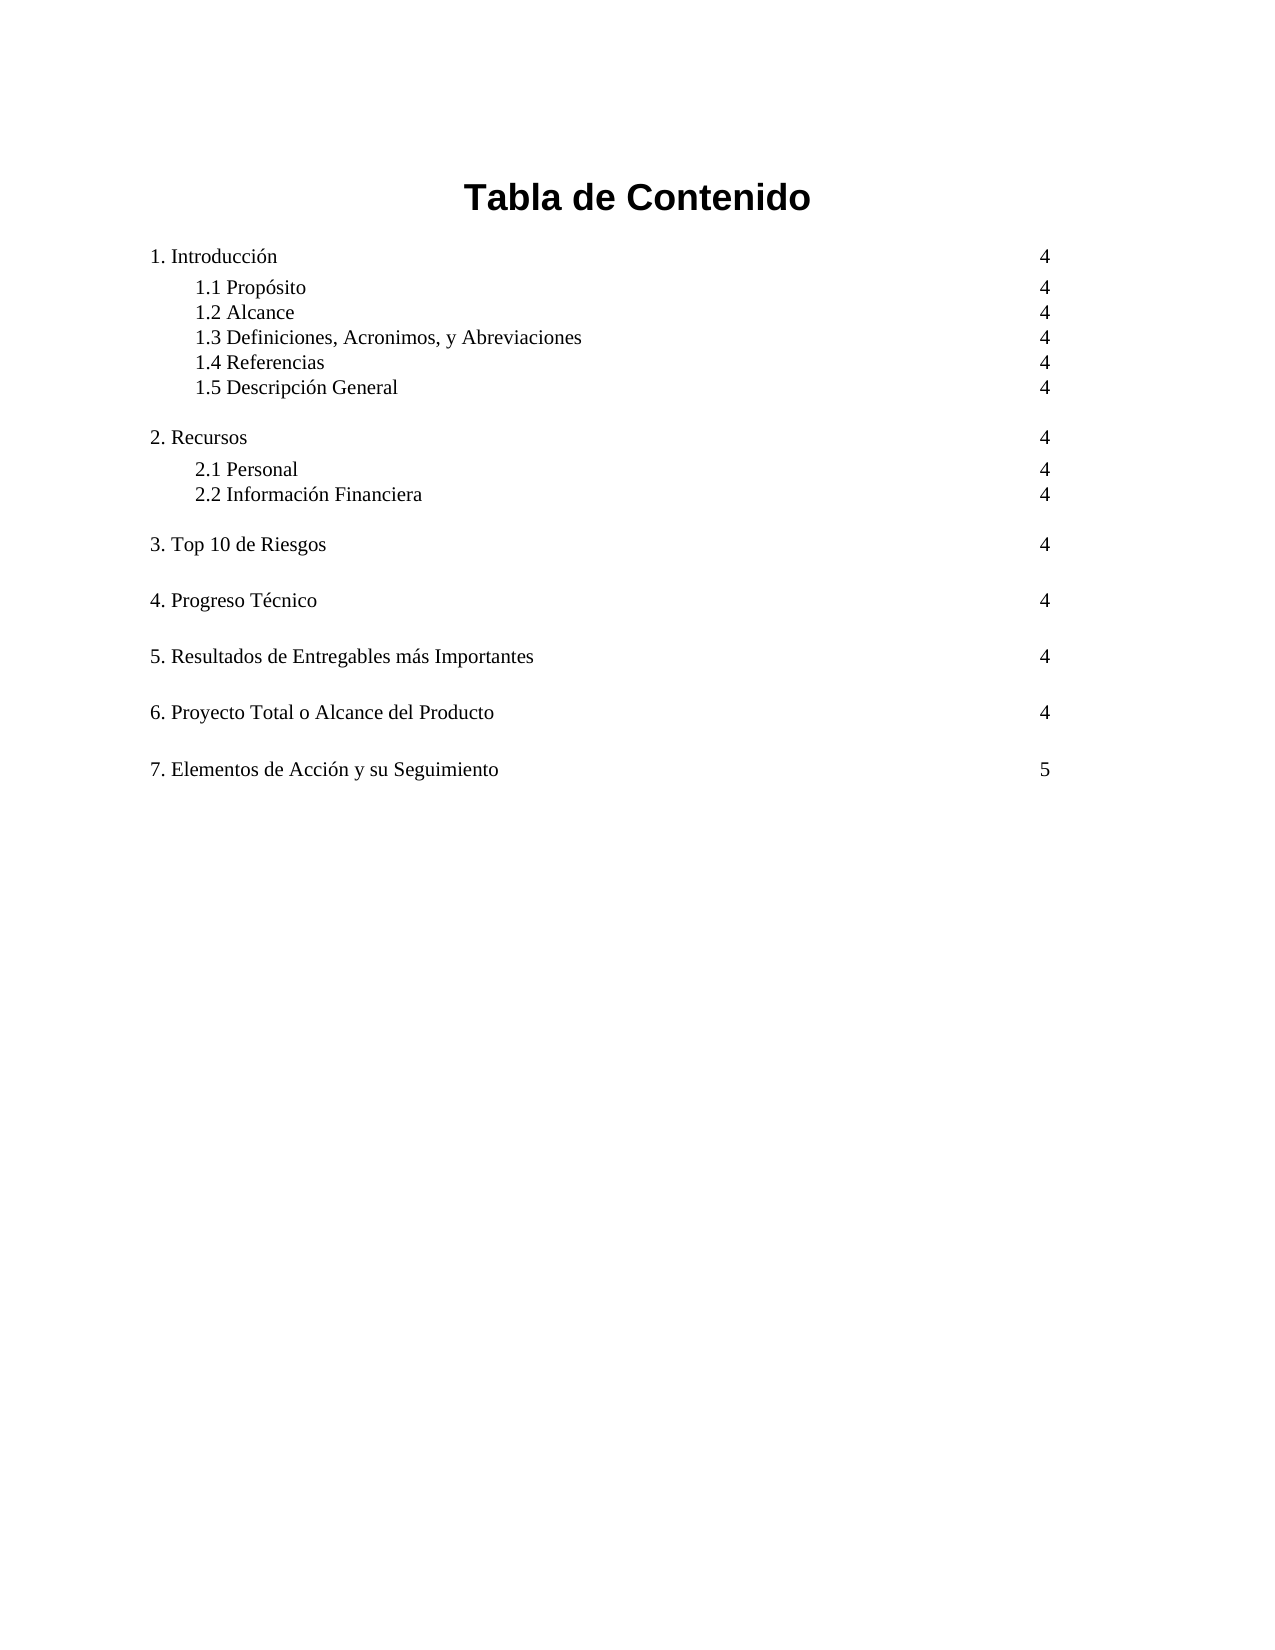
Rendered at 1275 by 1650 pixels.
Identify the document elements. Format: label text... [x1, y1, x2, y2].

text 2. Recursos 4 [150, 424, 1050, 449]
text 6. Proyecto Total o Alcance del Producto 4 [150, 699, 1050, 724]
text 4. Progreso Técnico 4 [150, 587, 1050, 612]
text 1.3 Definiciones, Acronimos, y Abreviaciones 4 [195, 324, 1050, 349]
text 1.5 Descripción General 4 [195, 374, 1050, 399]
text 2.2 Información Financiera 4 [195, 481, 1050, 506]
text 1. Introducción 4 [150, 243, 1050, 268]
text 2.1 Personal 4 [195, 456, 1050, 481]
title Tabla de Contenido [150, 175, 1125, 218]
text 5. Resultados de Entregables más Importantes 4 [150, 643, 1050, 668]
text 1.2 Alcance 4 [195, 299, 1050, 324]
text 3. Top 10 de Riesgos 4 [150, 531, 1050, 556]
text 1.1 Propósito 4 [195, 274, 1050, 299]
text 1.4 Referencias 4 [195, 349, 1050, 374]
text 7. Elementos de Acción y su Seguimiento 5 [150, 756, 1050, 781]
